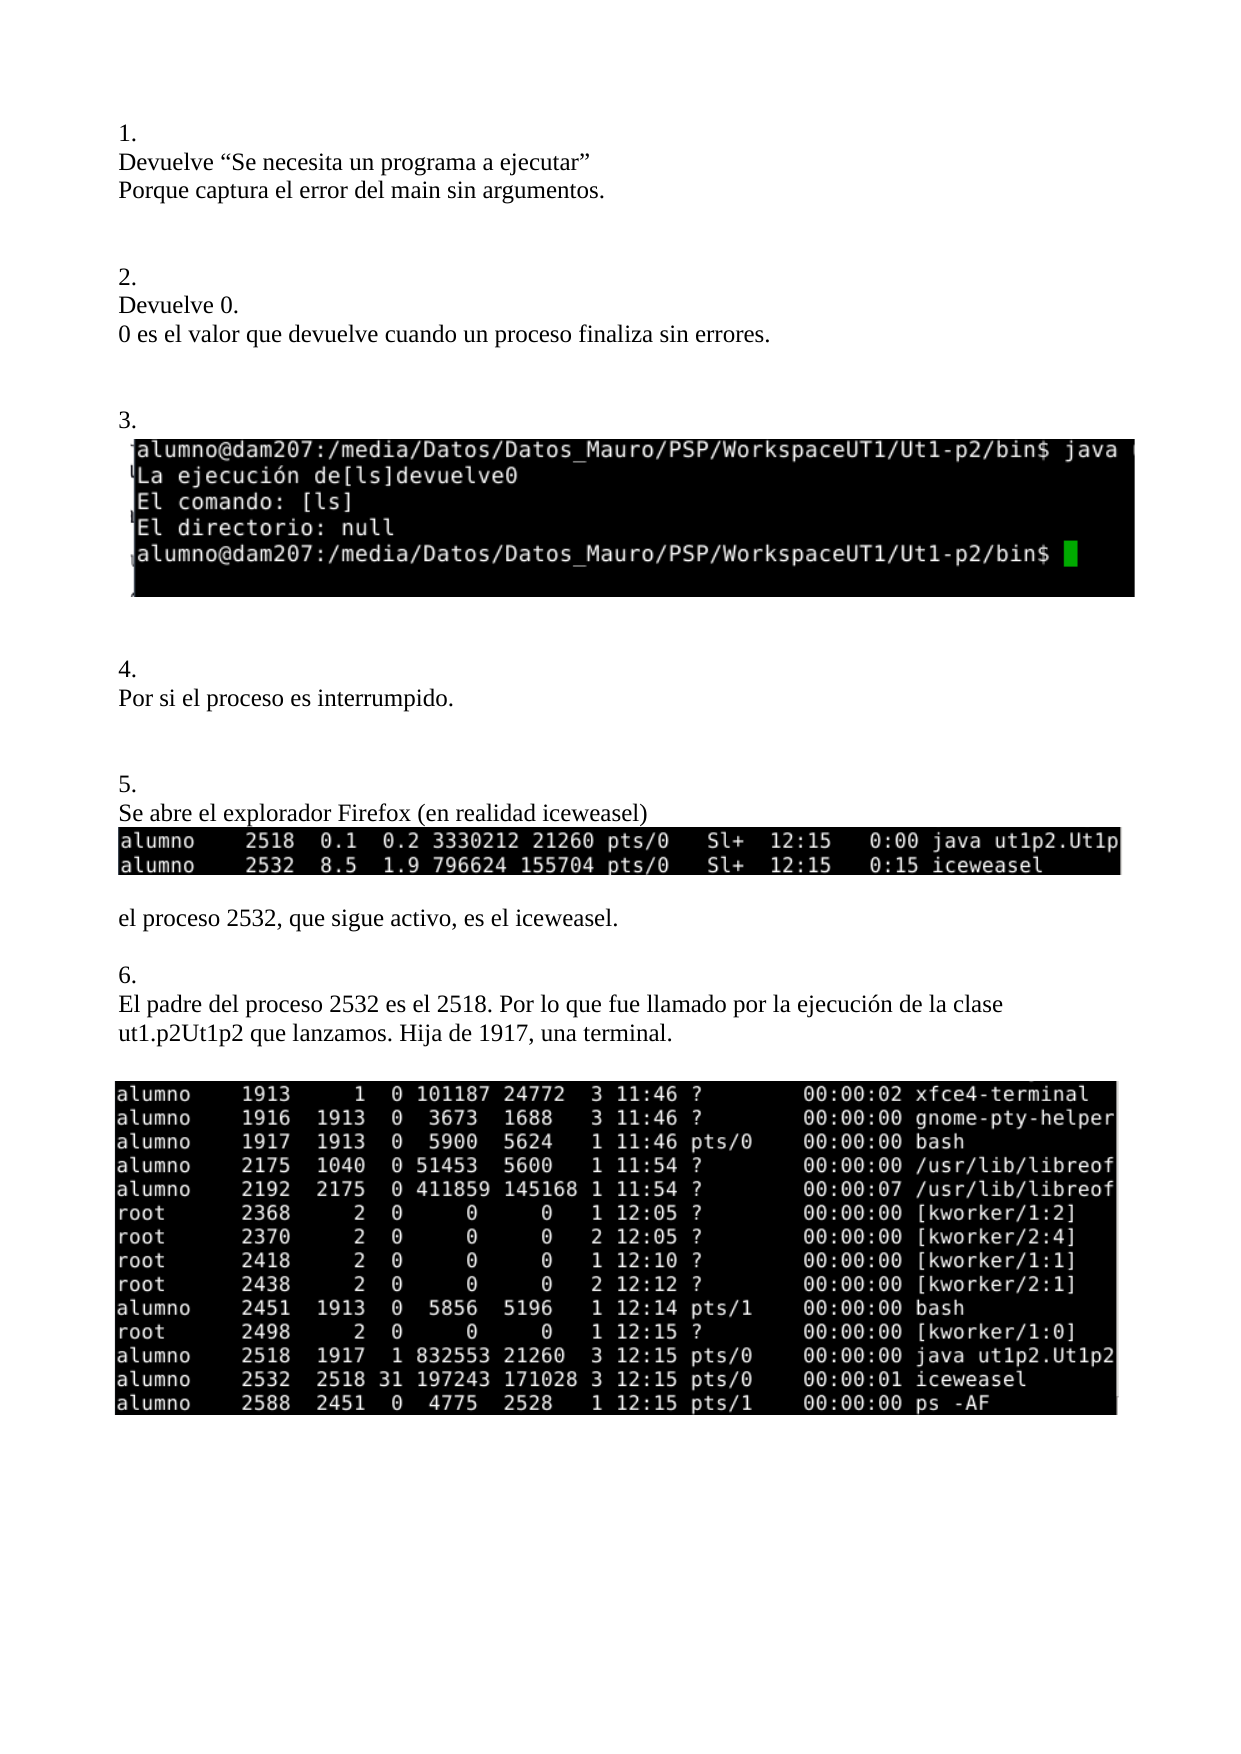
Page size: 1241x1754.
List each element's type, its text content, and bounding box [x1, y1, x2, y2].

text Devuelve 0. [118, 291, 1122, 319]
text 1. [118, 118, 1122, 147]
text Se abre el explorador Firefox (en realidad iceweasel) [118, 798, 1122, 827]
text 5. [118, 769, 1122, 798]
text El padre del proceso 2532 es el 2518. Por lo que fue llamado por la ejecución de la clase ut1.p2Ut1p2 que lanzamos. Hija de 1917, una terminal. [118, 989, 1122, 1047]
text 6. [118, 961, 1122, 989]
text Por si el proceso es interrumpido. [118, 683, 1122, 712]
text el proceso 2532, que sigue activo, es el iceweasel. [118, 903, 1122, 932]
text Devuelve “Se necesita un programa a ejecutar” [118, 147, 1122, 176]
picture [118, 827, 1123, 875]
text 2. [118, 262, 1122, 291]
text 0 es el valor que devuelve cuando un proceso finaliza sin errores. [118, 319, 1122, 348]
text 3. [118, 406, 1122, 434]
picture [130, 439, 1135, 597]
picture [114, 1081, 1119, 1415]
text Porque captura el error del main sin argumentos. [118, 176, 1122, 204]
text 4. [118, 654, 1122, 683]
